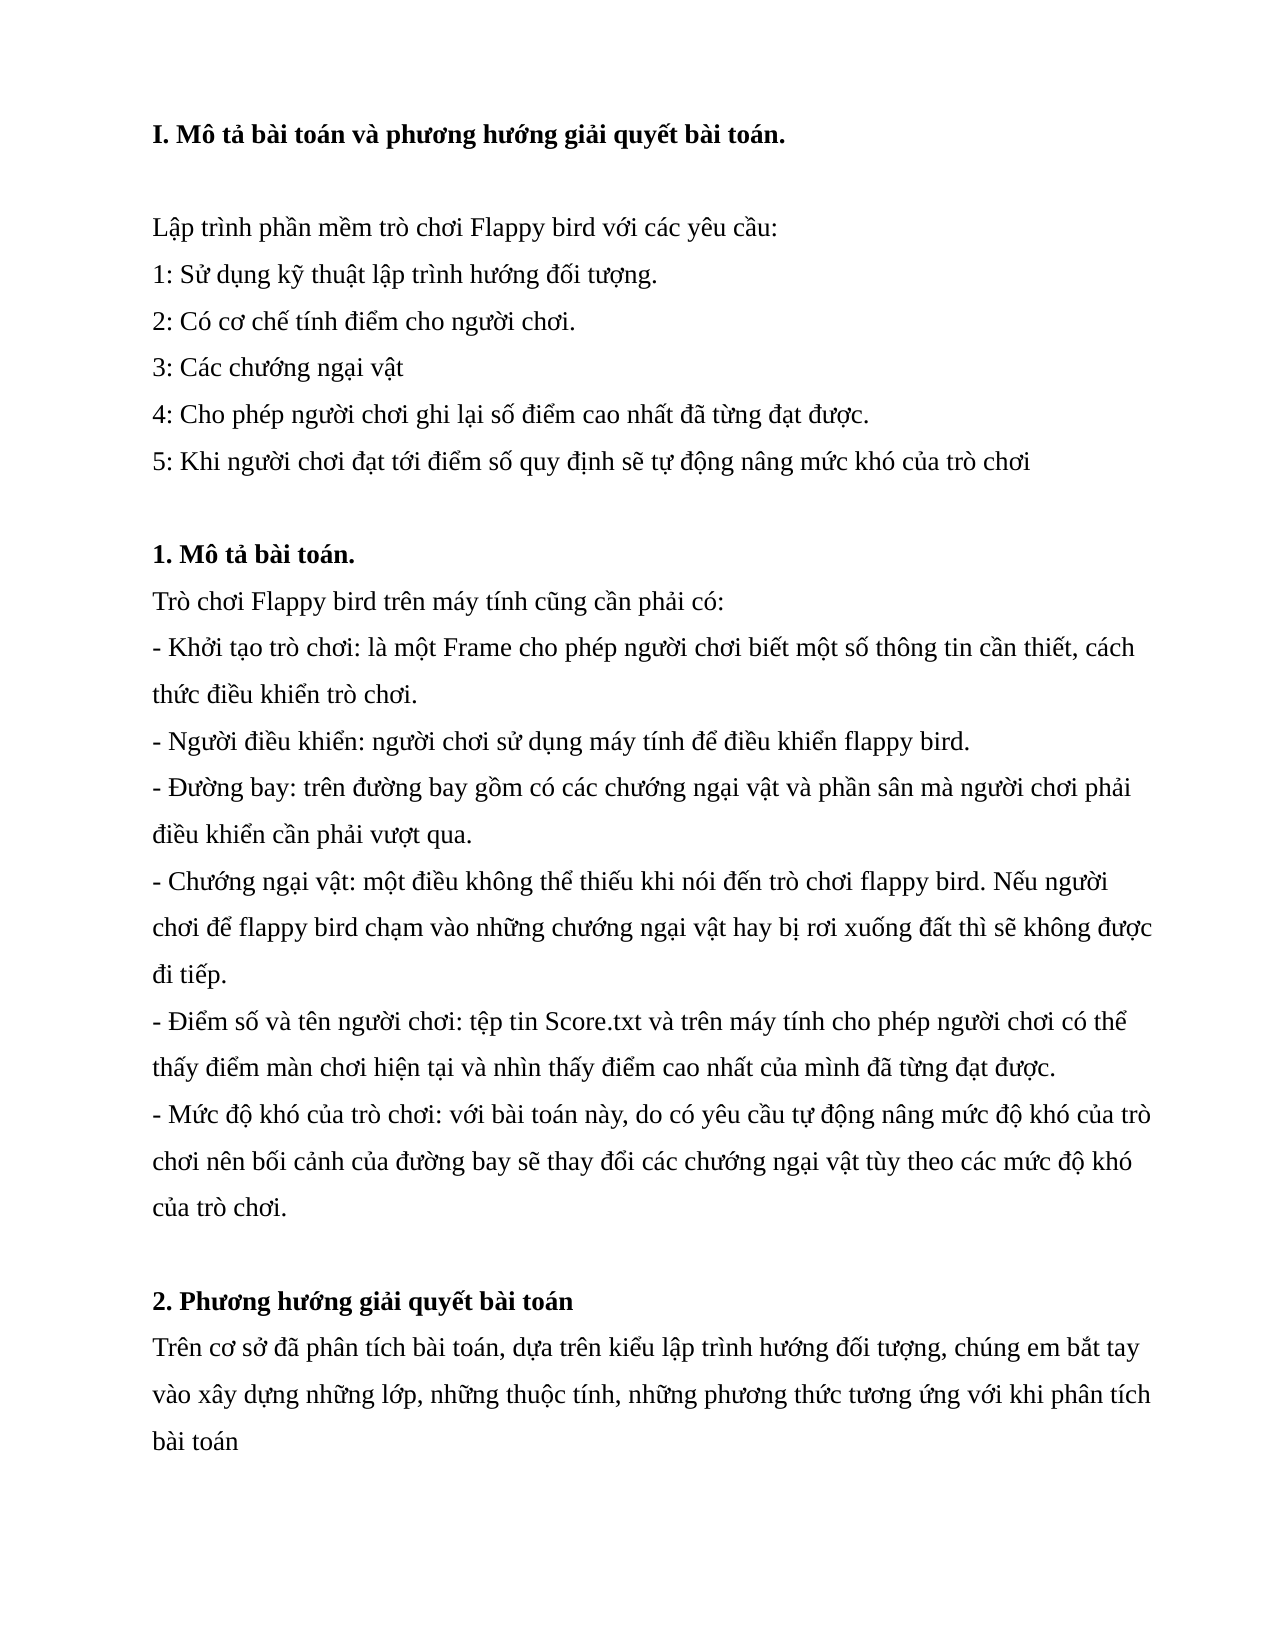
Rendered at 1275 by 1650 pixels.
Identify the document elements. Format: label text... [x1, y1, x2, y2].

text - Điểm số và tên người chơi: tệp tin Score.txt và trên máy tính cho phép người chơi có thể thấy điểm màn chơi hiện tại và nhìn thấy điểm cao nhất của mình đã từng đạt được. [152, 1005, 1156, 1083]
text 1. Mô tả bài toán. [152, 538, 1156, 569]
text Lập trình phần mềm trò chơi Flappy bird với các yêu cầu: [152, 211, 1156, 243]
text 2. Phương hướng giải quyết bài toán [152, 1285, 1156, 1316]
text 5: Khi người chơi đạt tới điểm số quy định sẽ tự động nâng mức khó của trò chơi [152, 445, 1156, 476]
text - Người điều khiển: người chơi sử dụng máy tính để điều khiển flappy bird. [152, 725, 1156, 756]
text - Khởi tạo trò chơi: là một Frame cho phép người chơi biết một số thông tin cần thiết, cách thức điều khiển trò chơi. [152, 631, 1156, 709]
text I. Mô tả bài toán và phương hướng giải quyết bài toán. [152, 118, 1156, 149]
text Trên cơ sở đã phân tích bài toán, dựa trên kiểu lập trình hướng đối tượng, chúng em bắt tay vào xây dựng những lớp, những thuộc tính, những phương thức tương ứng với khi phân tích bài toán [152, 1331, 1156, 1456]
text - Đường bay: trên đường bay gồm có các chướng ngại vật và phần sân mà người chơi phải điều khiển cần phải vượt qua. [152, 771, 1156, 849]
text - Chướng ngại vật: một điều không thể thiếu khi nói đến trò chơi flappy bird. Nếu người chơi để flappy bird chạm vào những chướng ngại vật hay bị rơi xuống đất thì sẽ không được đi tiếp. [152, 865, 1156, 989]
text 3: Các chướng ngại vật [152, 351, 1156, 383]
text - Mức độ khó của trò chơi: với bài toán này, do có yêu cầu tự động nâng mức độ khó của trò chơi nên bối cảnh của đường bay sẽ thay đổi các chướng ngại vật tùy theo các mức độ khó của trò chơi. [152, 1098, 1156, 1223]
text 1: Sử dụng kỹ thuật lập trình hướng đối tượng. [152, 258, 1156, 289]
text 2: Có cơ chế tính điểm cho người chơi. [152, 305, 1156, 336]
text Trò chơi Flappy bird trên máy tính cũng cần phải có: [152, 585, 1156, 616]
text 4: Cho phép người chơi ghi lại số điểm cao nhất đã từng đạt được. [152, 398, 1156, 429]
